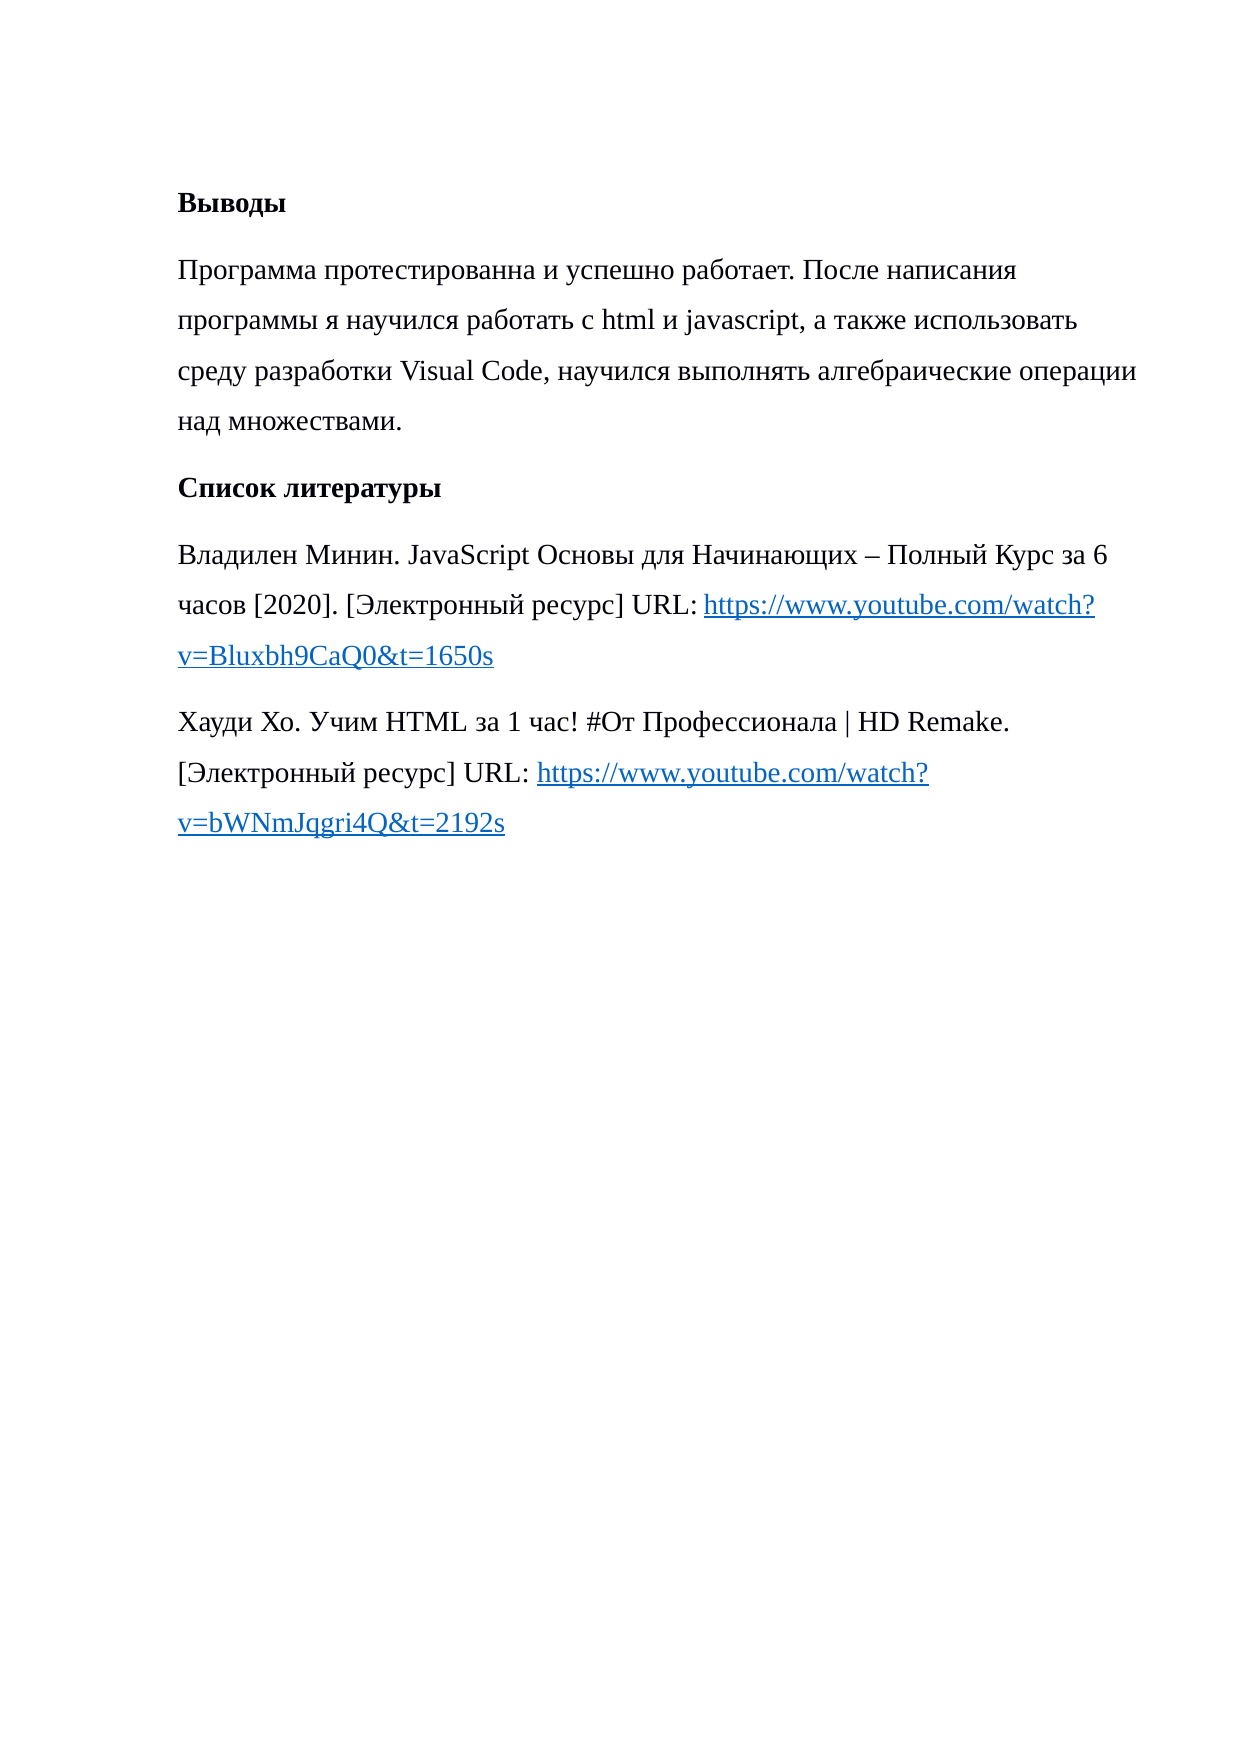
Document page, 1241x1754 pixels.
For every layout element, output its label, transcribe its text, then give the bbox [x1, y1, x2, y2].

text Владилен Минин. JavaScript Основы для Начинающих – Полный Курс за 6 часов [2020]. [Электронный ресурс] URL: https://www.youtube.com/watch?v=Bluxbh9CaQ0&t=1650s [177, 537, 1152, 671]
text Хауди Хо. Учим HTML за 1 час! #От Профессионала | HD Remake. [Электронный ресурс] URL: https://www.youtube.com/watch?v=bWNmJqgri4Q&t=2192s [177, 704, 1152, 839]
text Программа протестированна и успешно работает. После написания программы я научился работать с html и javascript, а также использовать среду разработки Visual Code, научился выполнять алгебраические операции над множествами. [177, 252, 1152, 437]
text Список литературы [177, 470, 1152, 503]
text Выводы [177, 185, 1152, 219]
